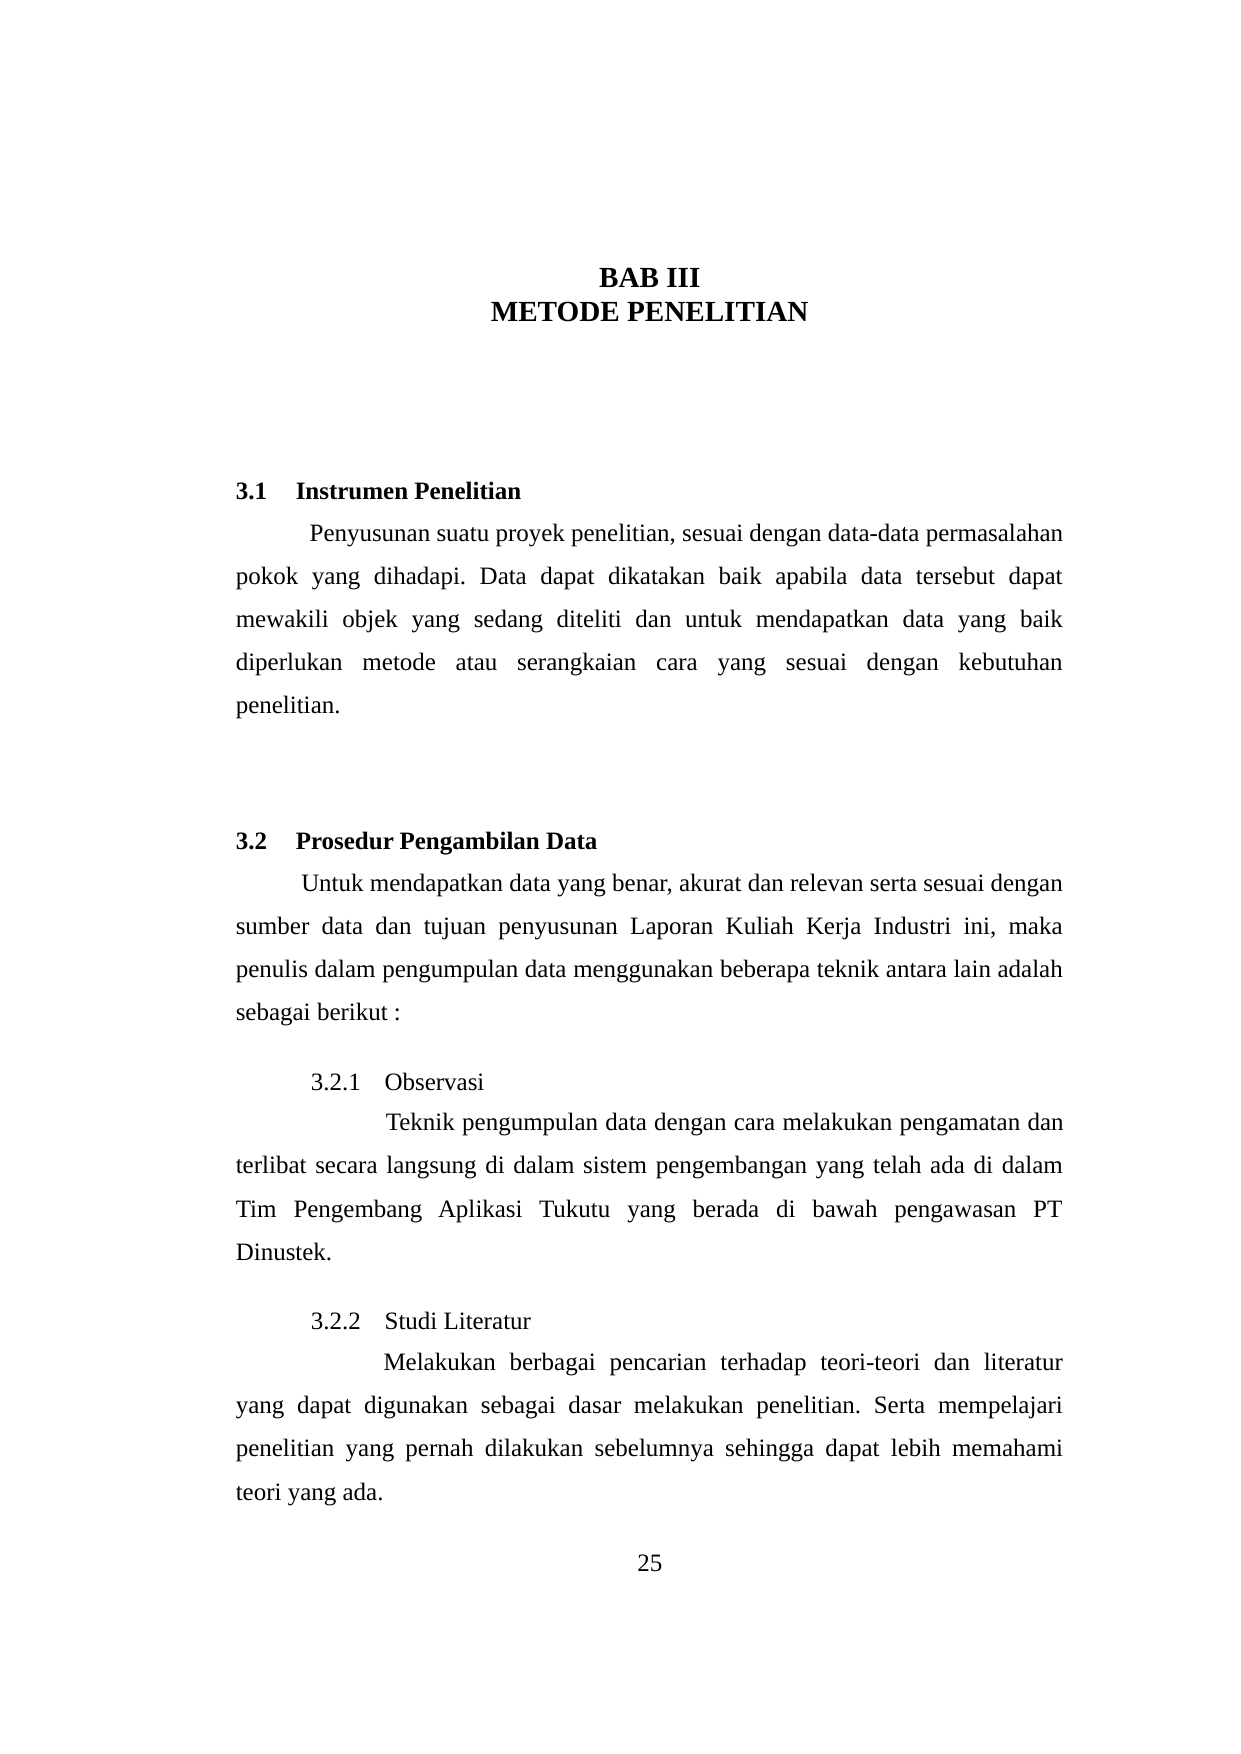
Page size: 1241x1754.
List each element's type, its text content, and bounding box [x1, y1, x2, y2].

text Untuk mendapatkan data yang benar, akurat dan relevan serta sesuai dengan sumber data dan tujuan penyusunan Laporan Kuliah Kerja Industri ini, maka penulis dalam pengumpulan data menggunakan beberapa teknik antara lain adalah sebagai berikut : [236, 868, 1063, 1026]
text Teknik pengumpulan data dengan cara melakukan pengamatan dan terlibat secara langsung di dalam sistem pengembangan yang telah ada di dalam Tim Pengembang Aplikasi Tukutu yang berada di bawah pengawasan PT Dinustek. [236, 1107, 1063, 1266]
subtitle BAB III METODE PENELITIAN [236, 261, 1063, 328]
subtitle Instrumen Penelitian [236, 476, 1063, 505]
subtitle Studi Literatur [311, 1306, 1063, 1335]
text Penyusunan suatu proyek penelitian, sesuai dengan data-data permasalahan pokok yang dihadapi. Data dapat dikatakan baik apabila data tersebut dapat mewakili objek yang sedang diteliti dan untuk mendapatkan data yang baik diperlukan metode atau serangkaian cara yang sesuai dengan kebutuhan penelitian. [236, 518, 1063, 719]
text Melakukan berbagai pencarian terhadap teori-teori dan literatur yang dapat digunakan sebagai dasar melakukan penelitian. Serta mempelajari penelitian yang pernah dilakukan sebelumnya sehingga dapat lebih memahami teori yang ada. [236, 1347, 1063, 1505]
subtitle Prosedur Pengambilan Data [236, 826, 1063, 855]
subtitle Observasi [311, 1067, 1063, 1095]
